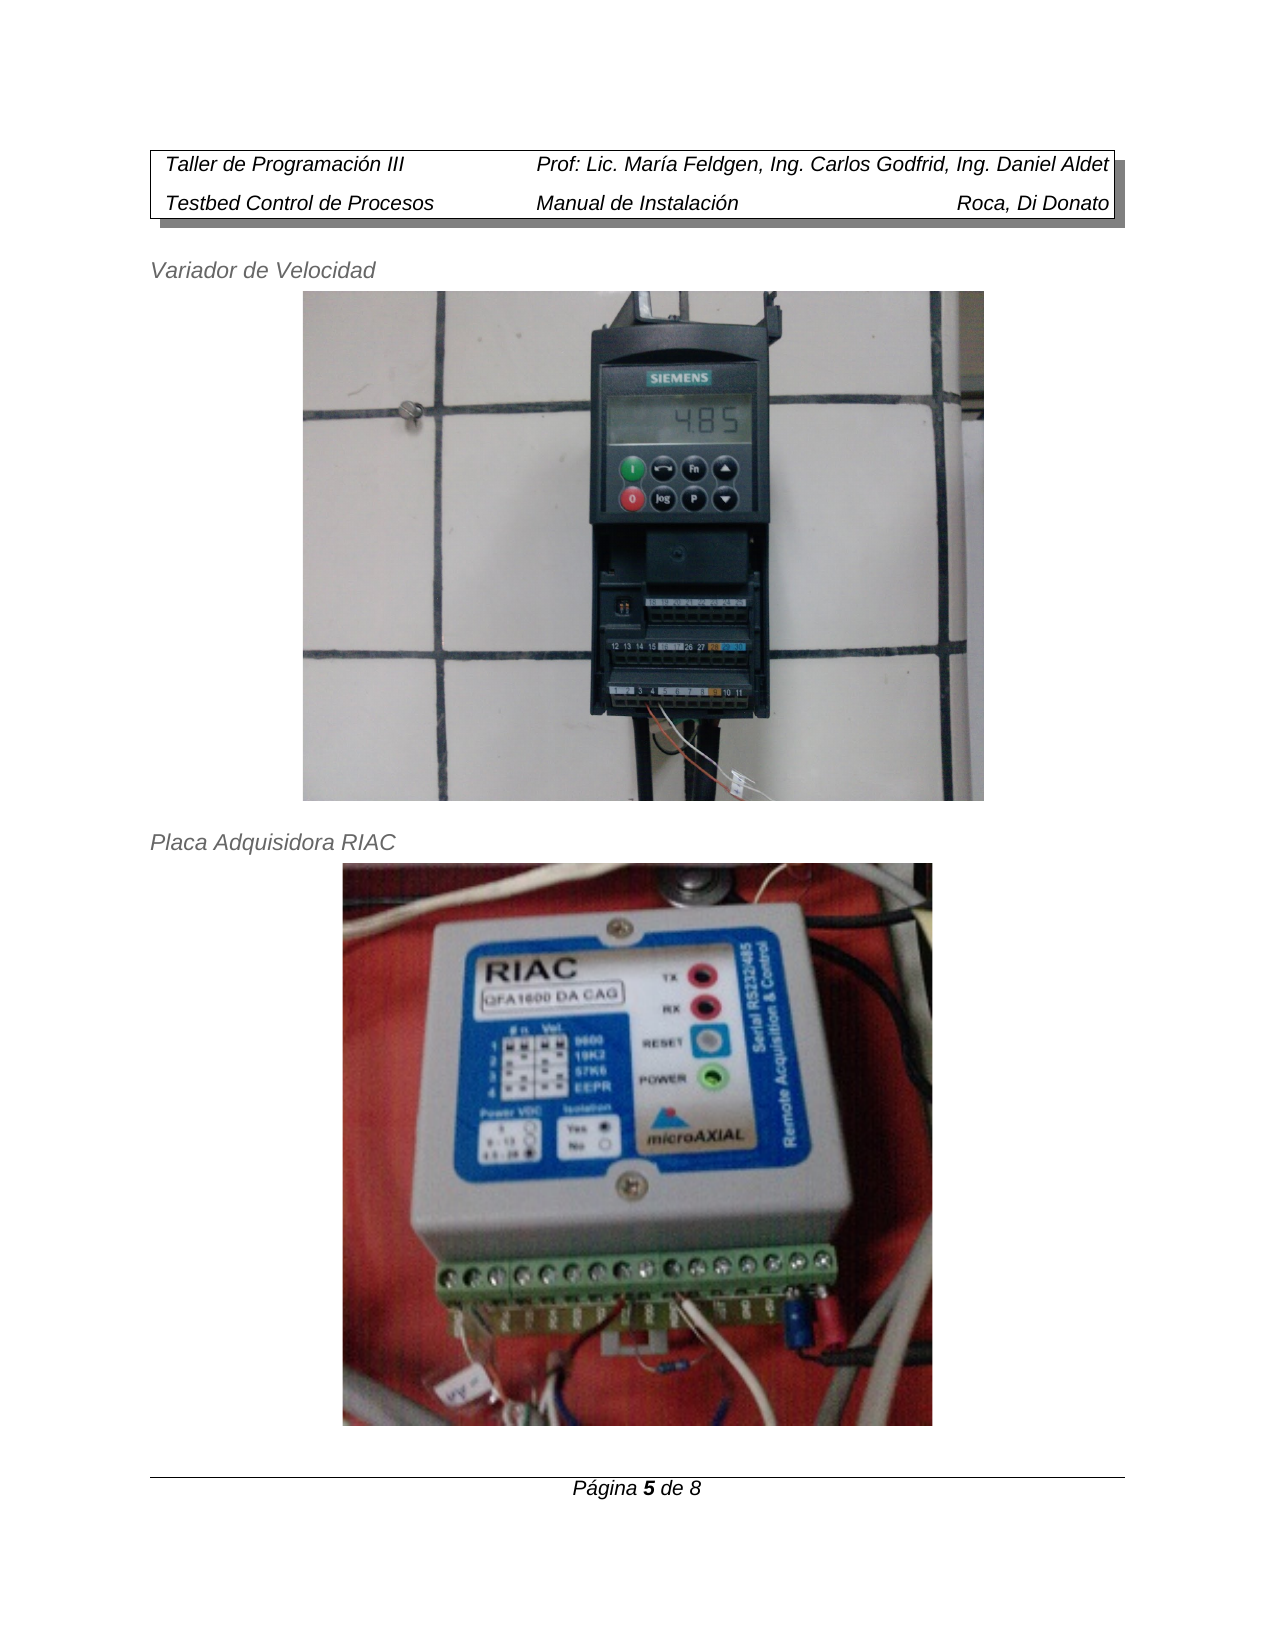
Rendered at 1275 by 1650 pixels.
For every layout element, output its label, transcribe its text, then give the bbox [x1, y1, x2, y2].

picture [342, 863, 933, 1426]
picture [302, 291, 984, 801]
subtitle Placa Adquisidora RIAC [150, 829, 1125, 855]
subtitle Variador de Velocidad [150, 258, 1125, 283]
